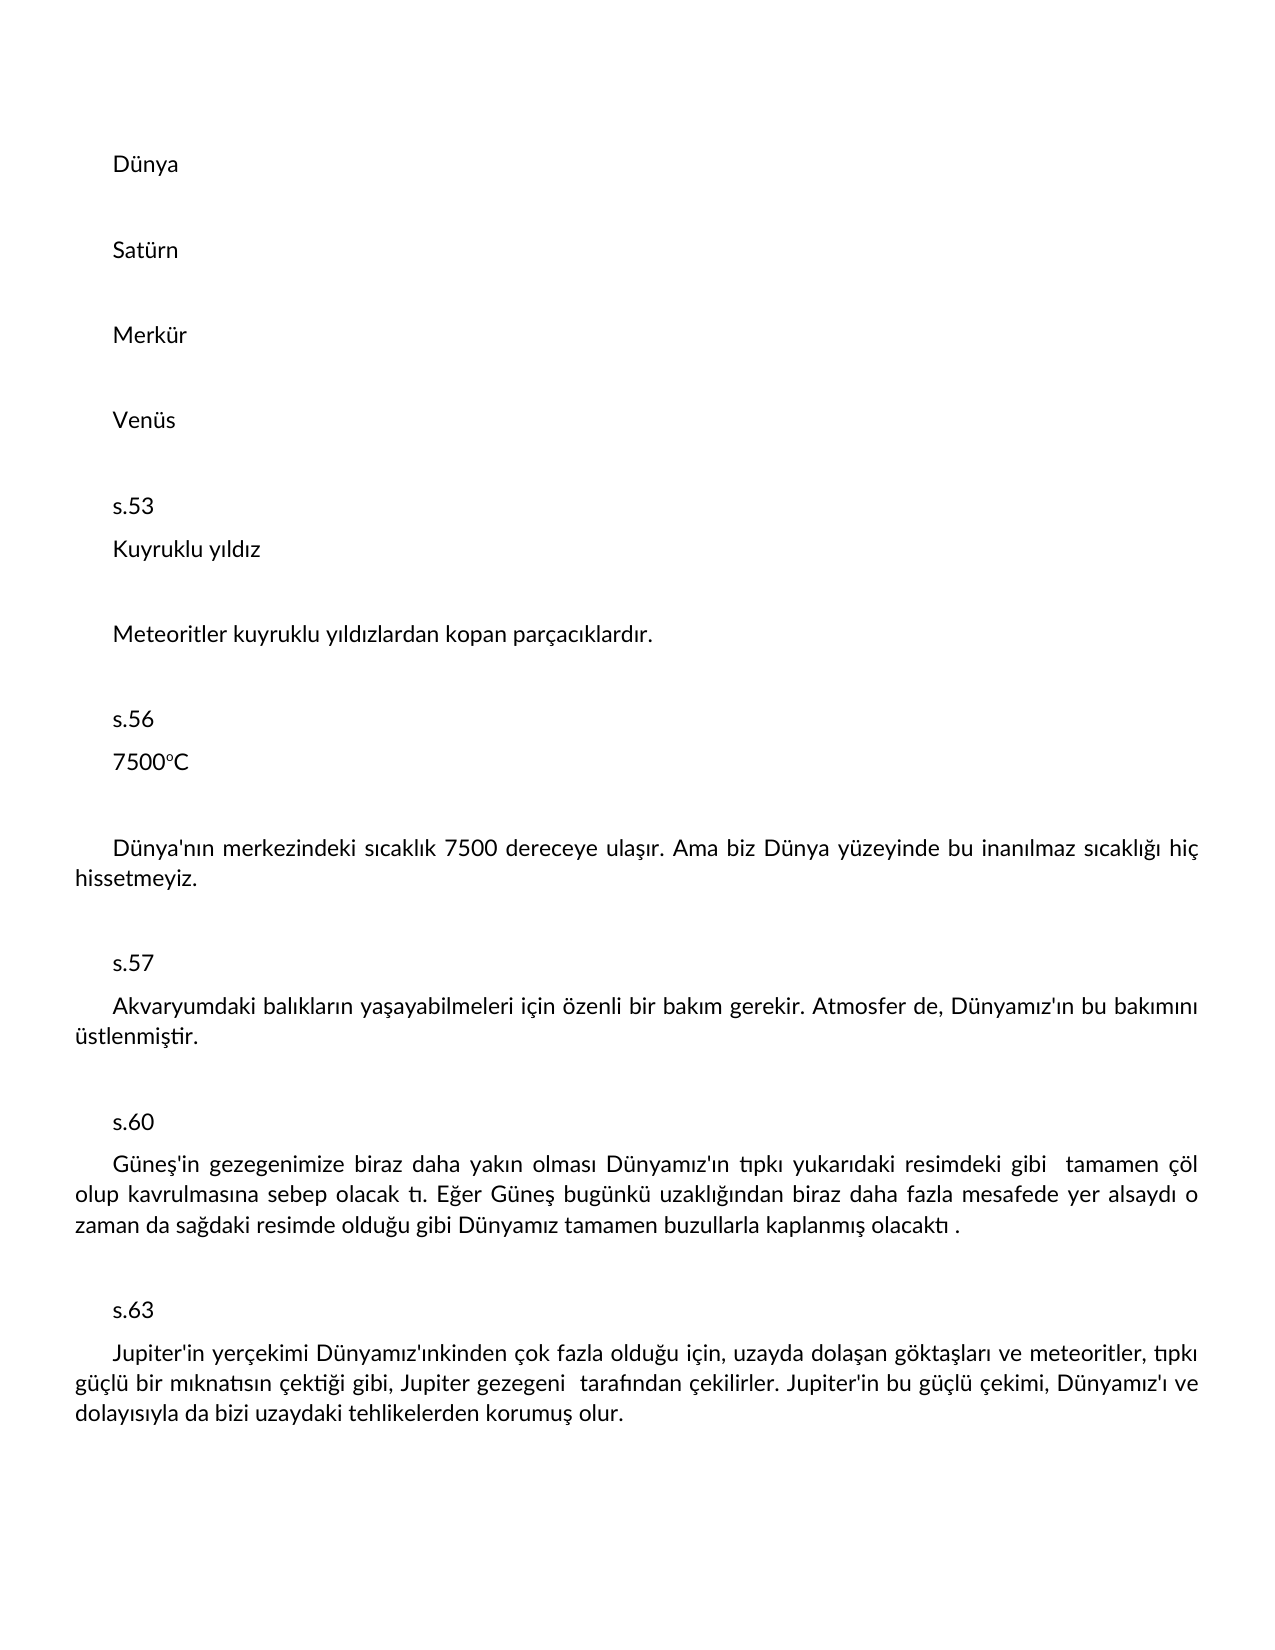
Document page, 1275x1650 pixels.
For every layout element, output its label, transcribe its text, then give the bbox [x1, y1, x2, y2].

text s.63 [75, 1296, 1200, 1323]
text s.60 [75, 1107, 1200, 1135]
text Dünya'nın merkezindeki sıcaklık 7500 dereceye ulaşır. Ama biz Dünya yüzeyinde bu inanılmaz sıcaklığı hiç hissetmeyiz. [75, 833, 1200, 891]
text Akvaryumdaki balıkların yaşayabilmeleri için özenli bir bakım gerekir. Atmosfer de, Dünyamız'ın bu bakımını üstlenmiştir. [75, 992, 1200, 1049]
text Satürn [75, 235, 1200, 263]
text s.56 [75, 705, 1200, 733]
text Dünya [75, 150, 1200, 177]
text Güneş'in gezegenimize biraz daha yakın olması Dünyamız'ın tıpkı yukarıdaki resimdeki gibi tamamen çöl olup kavrulmasına sebep olacak tı. Eğer Güneş bugünkü uzaklığından biraz daha fazla mesafede yer alsaydı o zaman da sağdaki resimde olduğu gibi Dünyamız tamamen buzullarla kaplanmış olacaktı . [75, 1150, 1200, 1238]
text 7500oC [75, 748, 1200, 775]
text Jupiter'in yerçekimi Dünyamız'ınkinden çok fazla olduğu için, uzayda dolaşan göktaşları ve meteoritler, tıpkı güçlü bir mıknatısın çektiği gibi, Jupiter gezegeni tarafından çekilirler. Jupiter'in bu güçlü çekimi, Dünyamız'ı ve dolayısıyla da bizi uzaydaki tehlikelerden korumuş olur. [75, 1338, 1200, 1426]
text s.53 [75, 492, 1200, 519]
text Kuyruklu yıldız [75, 534, 1200, 562]
text Meteoritler kuyruklu yıldızlardan kopan parçacıklardır. [75, 620, 1200, 647]
text Venüs [75, 406, 1200, 434]
text Merkür [75, 321, 1200, 348]
text s.57 [75, 949, 1200, 976]
